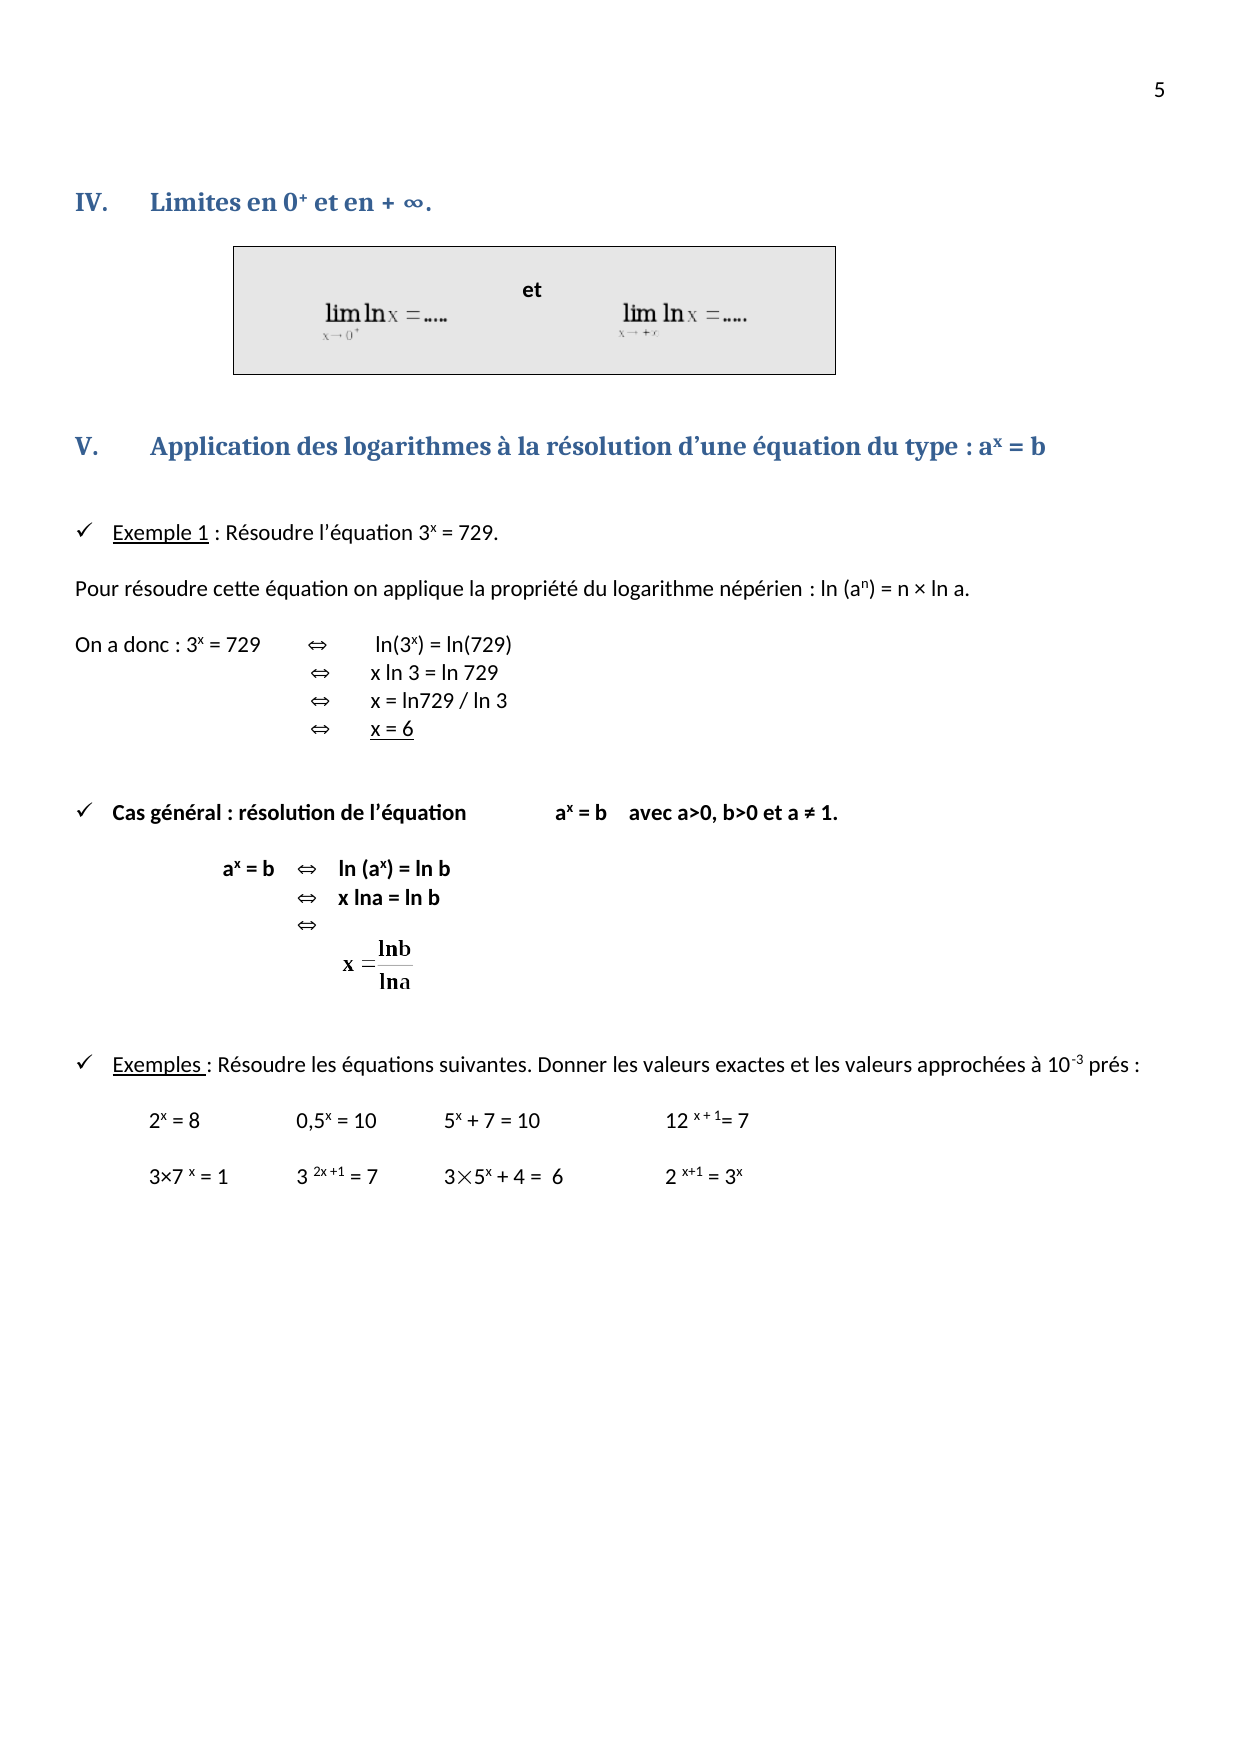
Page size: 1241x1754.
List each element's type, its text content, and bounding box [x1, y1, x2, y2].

list x = 6 [309, 714, 1165, 742]
text Pour résoudre cette équation on applique la propriété du logarithme népérien : ln (an) = n × ln a. [75, 574, 1165, 602]
list Exemples : Résoudre les équations suivantes. Donner les valeurs exactes et les valeurs approchées à 10-3 prés : [75, 1050, 1165, 1078]
text  [75, 911, 1165, 994]
table_header et [234, 247, 835, 374]
text 3×7 x = 1 3 2x +1 = 7 35x + 4 = 6 2 x+1 = 3x [75, 1162, 1165, 1190]
list Cas général : résolution de l’équation ax = b avec a>0, b>0 et a ≠ 1. [75, 798, 1165, 827]
text 2x = 8 0,5x = 10 5x + 7 = 10 12 x + 1= 7 [75, 1106, 1165, 1134]
subtitle Application des logarithmes à la résolution d’une équation du type : ax = b [75, 431, 1165, 462]
subtitle Limites en 0+ et en + ∞. [75, 187, 1165, 218]
list x ln 3 = ln 729 [309, 658, 1165, 686]
text ax = b  ln (ax) = ln b [75, 854, 1165, 883]
list Exemple 1 : Résoudre l’équation 3x = 729. [75, 518, 1165, 546]
list x = ln729 / ln 3 [309, 686, 1165, 714]
text On a donc : 3x = 729  ln(3x) = ln(729) [75, 630, 1165, 658]
text  x lna = ln b [75, 883, 1165, 911]
